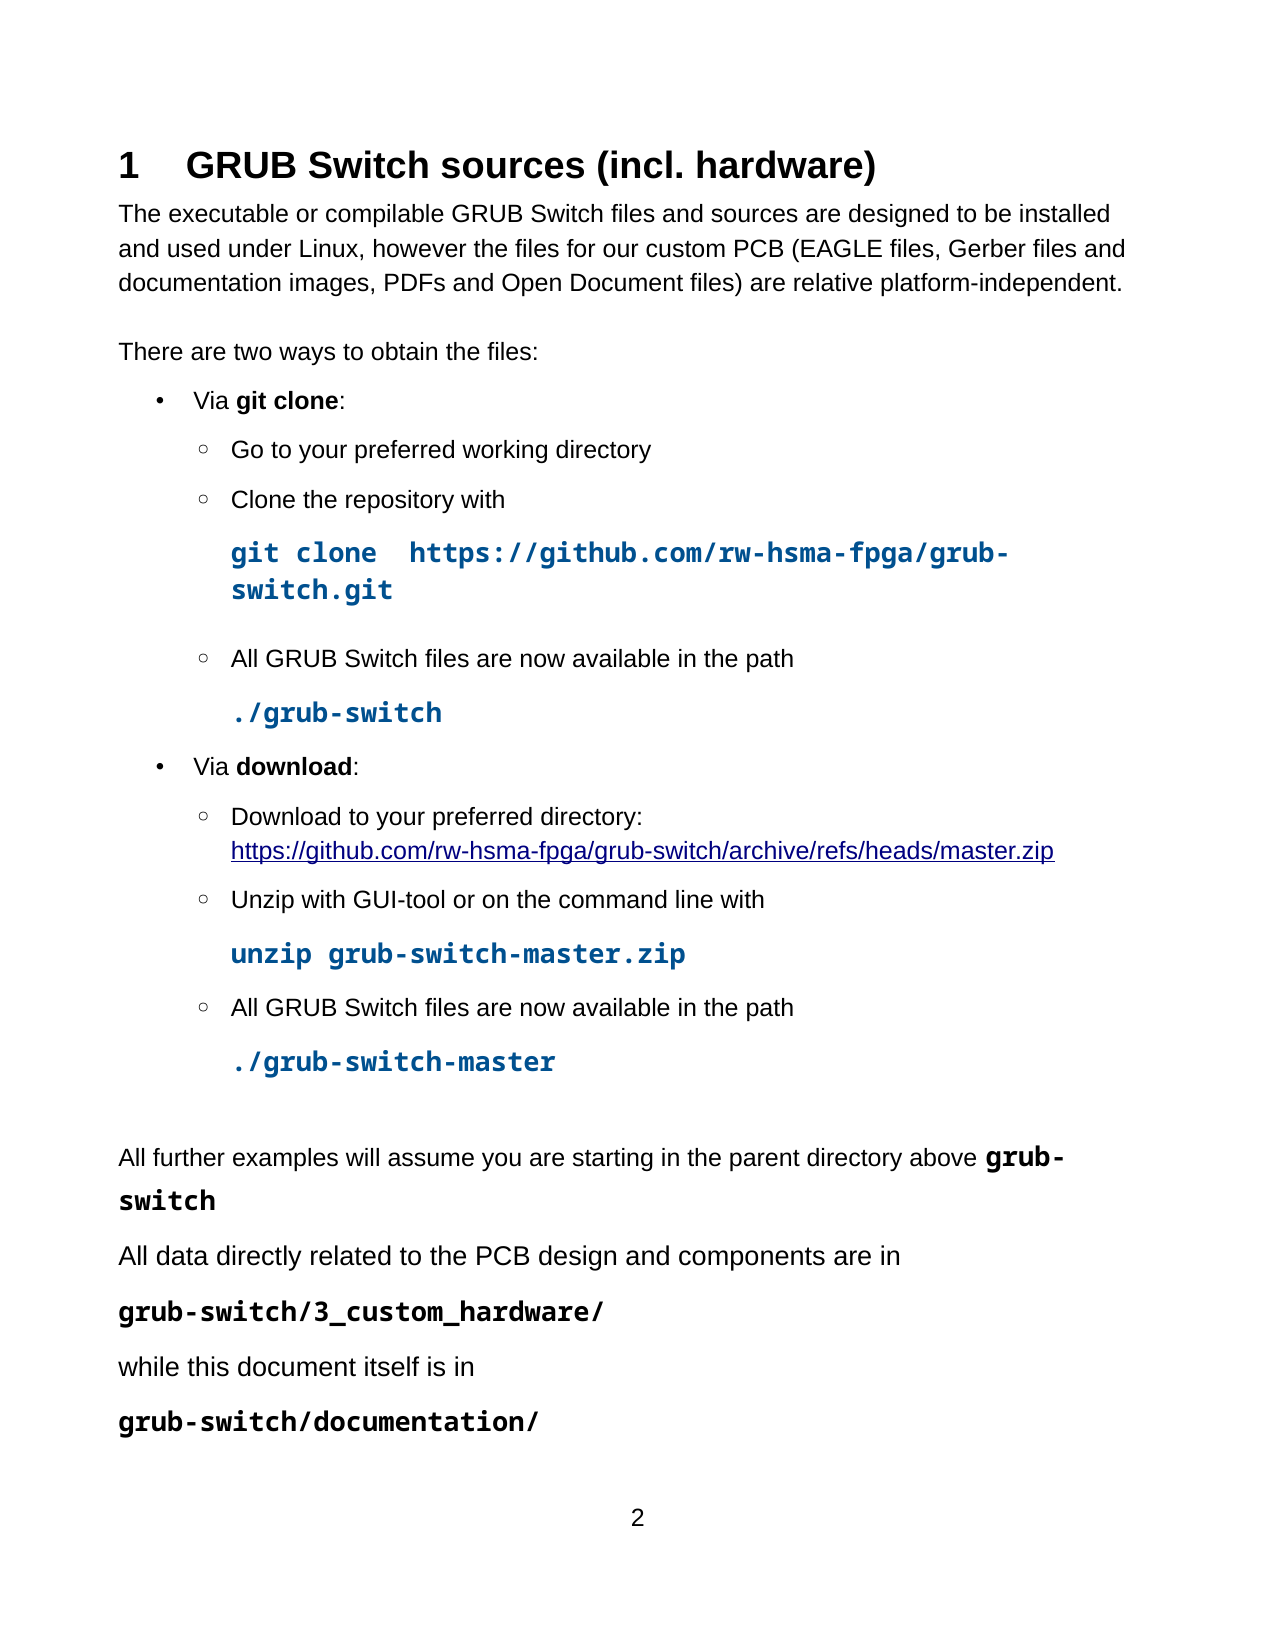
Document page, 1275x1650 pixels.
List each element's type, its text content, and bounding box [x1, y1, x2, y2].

text The executable or compilable GRUB Switch files and sources are designed to be installed and used under Linux, however the files for our custom PCB (EAGLE files, Gerber files and documentation images, PDFs and Open Document files) are relative platform-independent. There are two ways to obtain the files: [118, 199, 1157, 366]
list ./grub-switch-master [193, 1042, 1157, 1079]
list Clone the repository with [193, 484, 1157, 513]
list git clone https://github.com/rw-hsma-fpga/grub-switch.git [193, 534, 1157, 644]
text All further examples will assume you are starting in the parent directory above grub-switch [118, 1101, 1157, 1218]
list All GRUB Switch files are now available in the path [193, 644, 1157, 673]
text while this document itself is in [118, 1351, 1157, 1382]
list Unzip with GUI-tool or on the command line with [193, 885, 1157, 914]
list unzip grub-switch-master.zip [193, 934, 1157, 971]
subtitle GRUB Switch sources (incl. hardware) [118, 143, 1157, 187]
list Via git clone: [156, 386, 1157, 415]
text grub-switch/documentation/ [118, 1403, 1157, 1440]
text All data directly related to the PCB design and components are in [118, 1240, 1157, 1271]
list Download to your preferred directory: https://github.com/rw-hsma-fpga/grub-switch/archive/refs/heads/master.zip [193, 801, 1157, 865]
list Via download: [156, 752, 1157, 781]
list ./grub-switch [193, 693, 1157, 730]
list Go to your preferred working directory [193, 435, 1157, 464]
text grub-switch/3_custom_hardware/ [118, 1292, 1157, 1329]
list All GRUB Switch files are now available in the path [193, 993, 1157, 1022]
